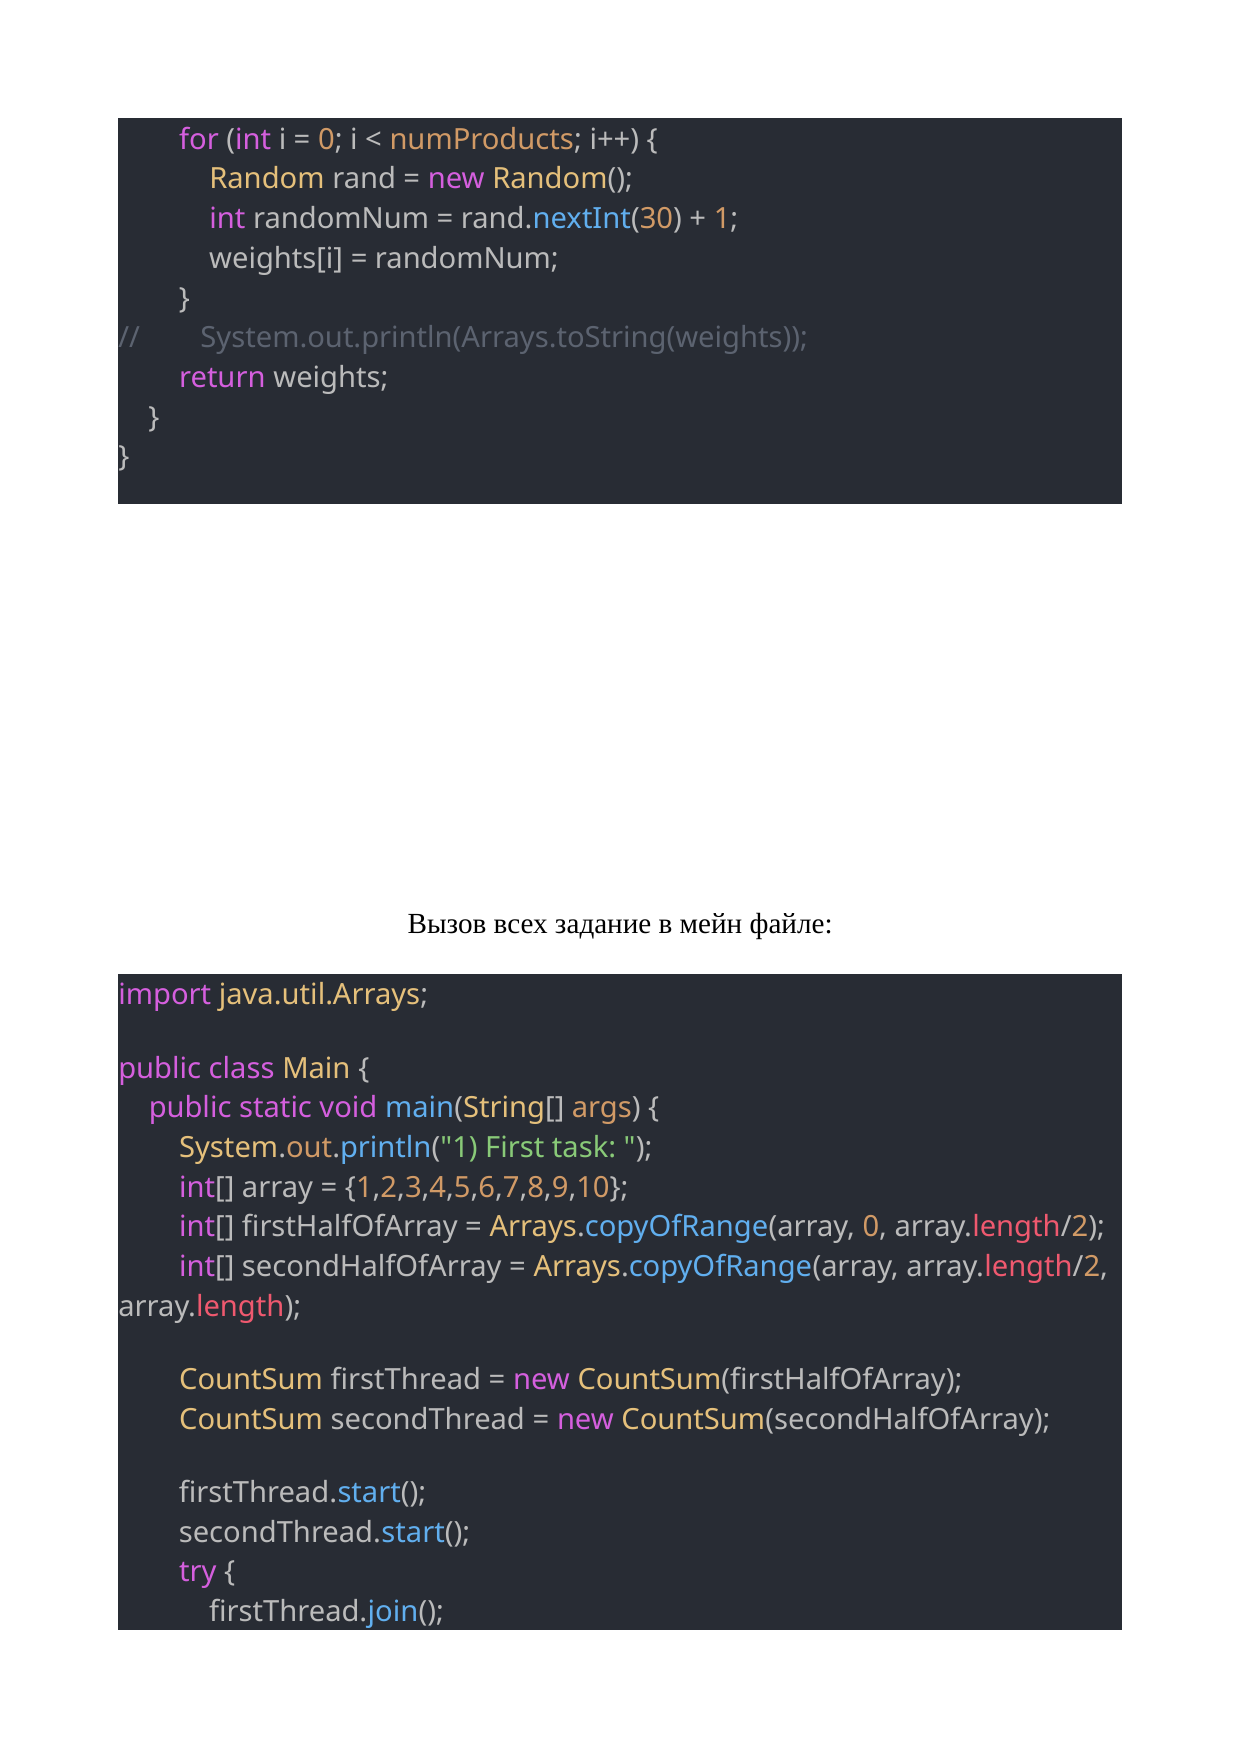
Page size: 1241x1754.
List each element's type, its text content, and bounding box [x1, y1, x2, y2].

text import java.util.Arrays; public class Main { public static void main(String[] args) { System.out.println("1) First task: "); int[] array = {1,2,3,4,5,6,7,8,9,10}; int[] firstHalfOfArray = Arrays.copyOfRange(array, 0, array.length/2); int[] secondHalfOfArray = Arrays.copyOfRange(array, array.length/2, array.length); CountSum firstThread = new CountSum(firstHalfOfArray); CountSum secondThread = new CountSum(secondHalfOfArray); firstThread.start(); secondThread.start(); try { firstThread.join(); [118, 974, 1122, 1630]
text Вызов всех задание в мейн файле: [118, 907, 1122, 940]
text for (int i = 0; i < numProducts; i++) { Random rand = new Random(); int randomNum = rand.nextInt(30) + 1; weights[i] = randomNum; } // System.out.println(Arrays.toString(weights)); return weights; } } [118, 118, 1122, 504]
